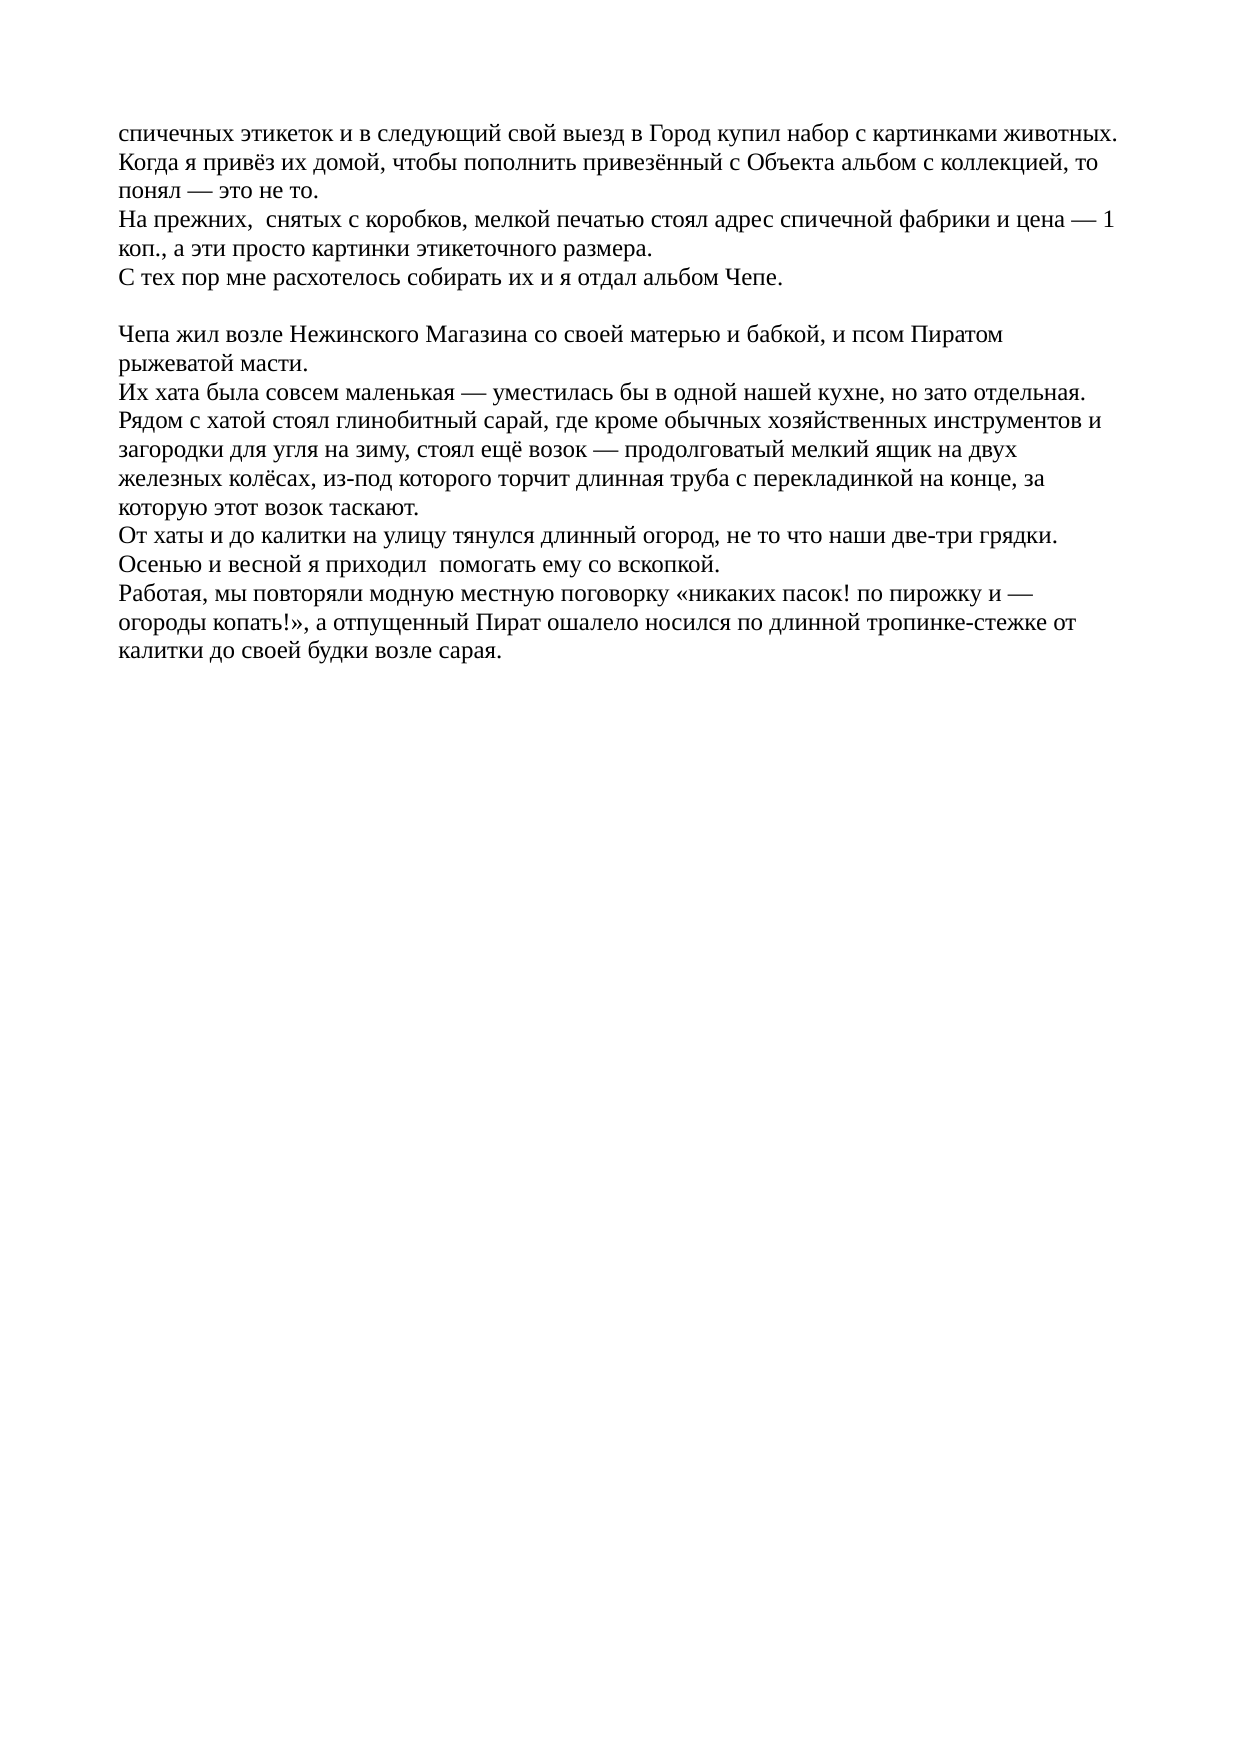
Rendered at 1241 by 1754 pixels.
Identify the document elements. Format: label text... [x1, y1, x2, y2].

text Работая, мы повторяли модную местную поговорку «никаких пасок! по пирожку и — огороды копать!», а отпущенный Пират ошалело носился по длинной тропинке-стежке от калитки до своей будки возле сарая. [118, 578, 1122, 664]
text Когда я привёз их домой, чтобы пополнить привезённый с Объекта альбом с коллекцией, то понял — это не то. [118, 147, 1122, 204]
text спичечных этикеток и в следующий свой выезд в Город купил набор с картинками животных. [118, 118, 1122, 147]
text С тех пор мне расхотелось собирать их и я отдал альбом Чепе. [118, 262, 1122, 291]
text От хаты и до калитки на улицу тянулся длинный огород, не то что наши две-три грядки. Осенью и весной я приходил помогать ему со вскопкой. [118, 521, 1122, 578]
text Их хата была совсем маленькая — уместилась бы в одной нашей кухне, но зато отдельная. Рядом с хатой стоял глинобитный сарай, где кроме обычных хозяйственных инструментов и загородки для угля на зиму, стоял ещё возок — продолговатый мелкий ящик на двух железных колёсах, из-под которого торчит длинная труба с перекладинкой на конце, за которую этот возок таскают. [118, 377, 1122, 521]
text Чепа жил возле Нежинского Магазина со своей матерью и бабкой, и псом Пиратом рыжеватой масти. [118, 319, 1122, 377]
text На прежних, снятых с коробков, мелкой печатью стоял адрес спичечной фабрики и цена — 1 коп., а эти просто картинки этикеточного размера. [118, 204, 1122, 262]
